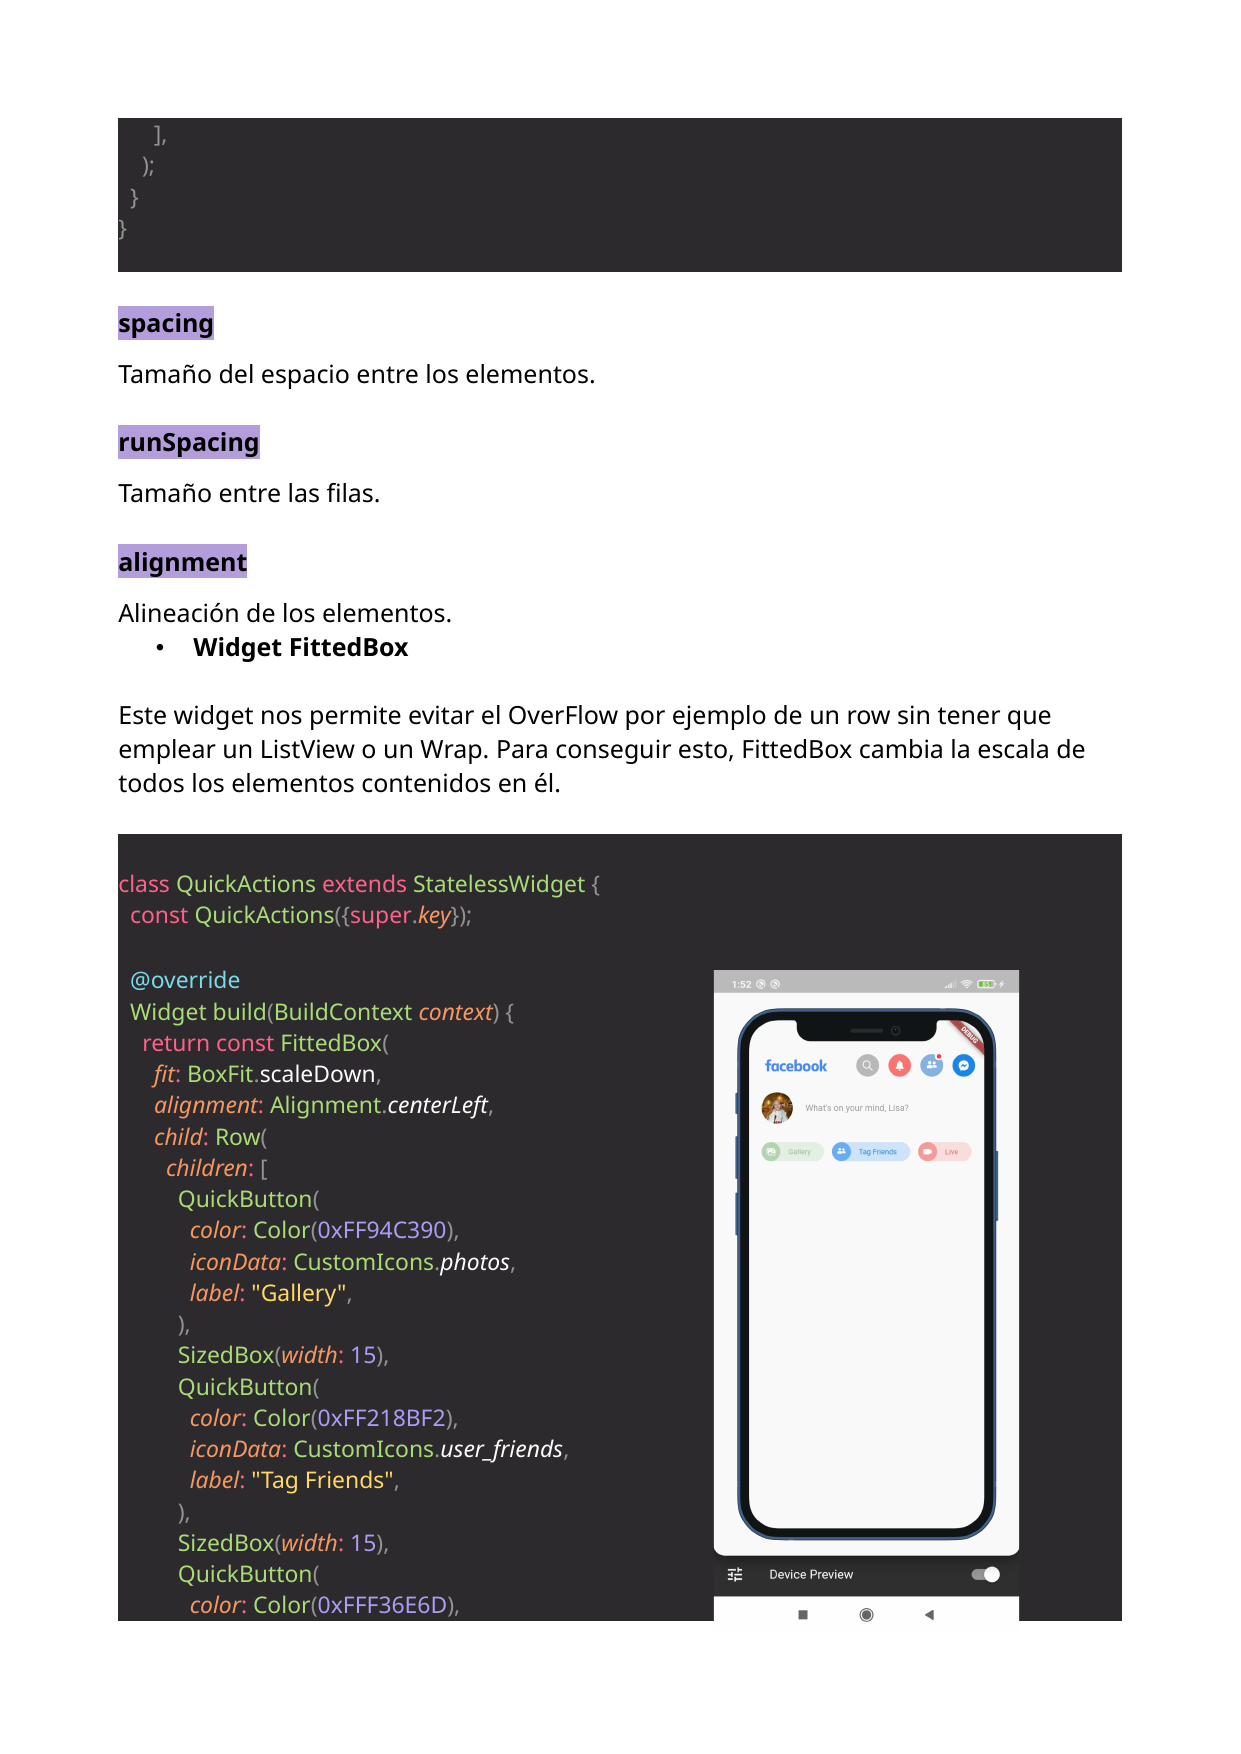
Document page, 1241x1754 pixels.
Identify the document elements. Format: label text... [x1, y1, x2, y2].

text Tamaño entre las filas. [118, 476, 1122, 510]
text class QuickActions extends StatelessWidget { const QuickActions({super.key}); @override Widget build(BuildContext context) { return const FittedBox( fit: BoxFit.scaleDown, alignment: Alignment.centerLeft, child: Row( children: [ QuickButton( color: Color(0xFF94C390), iconData: CustomIcons.photos, label: "Gallery", ), SizedBox(width: 15), QuickButton( color: Color(0xFF218BF2), iconData: CustomIcons.user_friends, label: "Tag Friends", ), SizedBox(width: 15), QuickButton( color: Color(0xFFF36E6D), [118, 834, 1122, 1621]
text Tamaño del espacio entre los elementos. [118, 357, 1122, 391]
text Este widget nos permite evitar el OverFlow por ejemplo de un row sin tener que emplear un ListView o un Wrap. Para conseguir esto, FittedBox cambia la escala de todos los elementos contenidos en él. [118, 697, 1122, 800]
text Alineación de los elementos. [118, 595, 1122, 629]
text spacing [118, 306, 1122, 340]
picture [713, 970, 1020, 1633]
text runSpacing [118, 425, 1122, 459]
list Widget FittedBox [156, 629, 1122, 663]
text ], ); } } [118, 118, 1122, 272]
text alignment [118, 544, 1122, 578]
